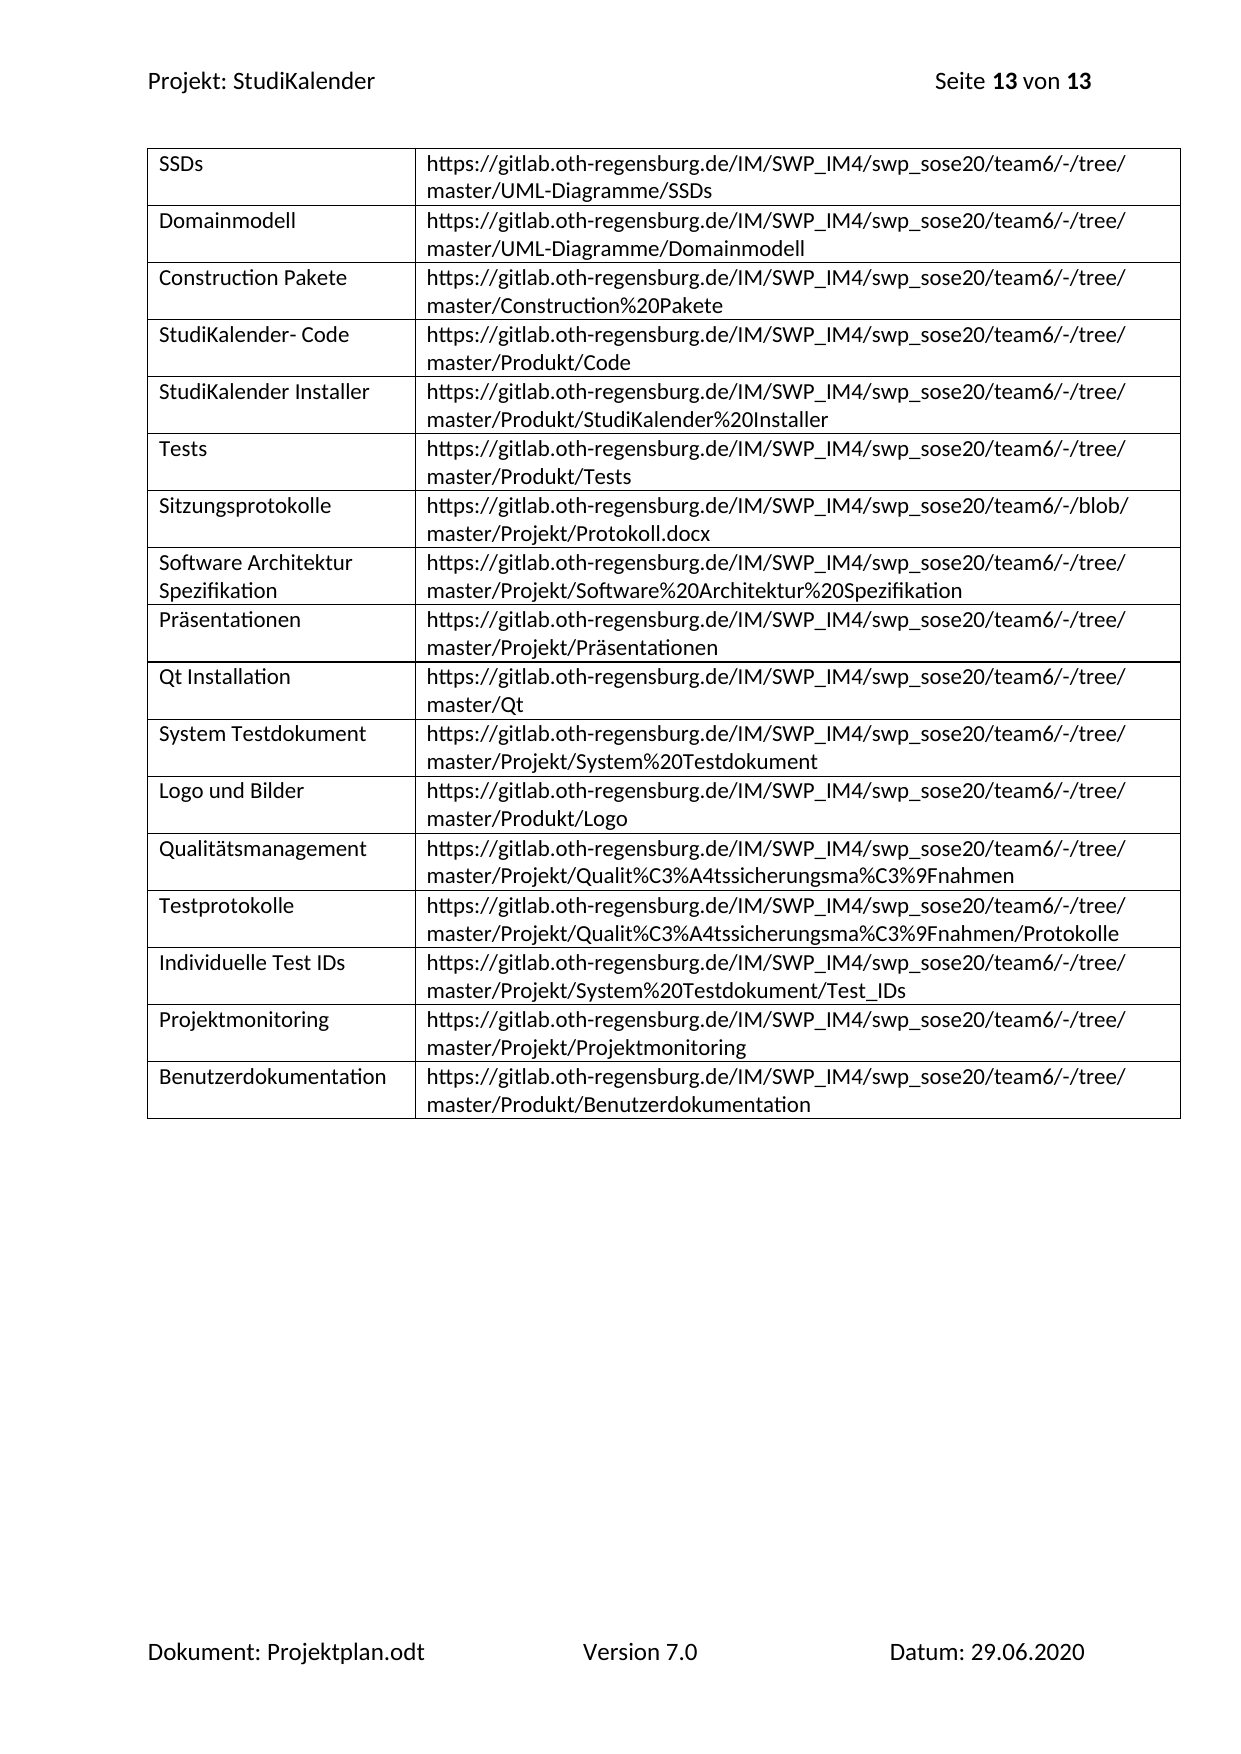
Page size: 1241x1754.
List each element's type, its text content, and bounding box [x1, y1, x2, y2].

table_cell Benutzerdokumentation [148, 1062, 415, 1118]
table_cell Individuelle Test IDs [148, 948, 415, 1004]
table_cell https://gitlab.oth-regensburg.de/IM/SWP_IM4/swp_sose20/team6/-/tree/master/Projekt/System%20Testdokument/Test_IDs [416, 948, 1180, 1004]
table_cell https://gitlab.oth-regensburg.de/IM/SWP_IM4/swp_sose20/team6/-/tree/master/Produkt/Logo [416, 777, 1180, 833]
table_cell Qualitätsmanagement [148, 834, 415, 890]
table_cell https://gitlab.oth-regensburg.de/IM/SWP_IM4/swp_sose20/team6/-/tree/master/Produkt/Benutzerdokumentation [416, 1062, 1180, 1118]
table_cell https://gitlab.oth-regensburg.de/IM/SWP_IM4/swp_sose20/team6/-/tree/master/Produkt/Code [416, 320, 1180, 376]
table_cell Domainmodell [148, 206, 415, 262]
table_cell SSDs [148, 149, 415, 205]
table_cell https://gitlab.oth-regensburg.de/IM/SWP_IM4/swp_sose20/team6/-/tree/master/Projekt/Projektmonitoring [416, 1005, 1180, 1061]
table_cell Logo und Bilder [148, 777, 415, 833]
table_cell Präsentationen [148, 605, 415, 661]
table_cell StudiKalender Installer [148, 377, 415, 433]
table_cell https://gitlab.oth-regensburg.de/IM/SWP_IM4/swp_sose20/team6/-/tree/master/UML-Diagramme/Domainmodell [416, 206, 1180, 262]
table_cell StudiKalender- Code [148, 320, 415, 376]
table_cell Tests [148, 434, 415, 490]
table_cell System Testdokument [148, 720, 415, 776]
table_cell https://gitlab.oth-regensburg.de/IM/SWP_IM4/swp_sose20/team6/-/tree/master/UML-Diagramme/SSDs [416, 149, 1180, 205]
table_cell https://gitlab.oth-regensburg.de/IM/SWP_IM4/swp_sose20/team6/-/tree/master/Projekt/Qualit%C3%A4tssicherungsma%C3%9Fnahmen/Protokolle [416, 891, 1180, 947]
table_cell Projektmonitoring [148, 1005, 415, 1061]
table_cell https://gitlab.oth-regensburg.de/IM/SWP_IM4/swp_sose20/team6/-/tree/master/Construction%20Pakete [416, 263, 1180, 319]
table_cell https://gitlab.oth-regensburg.de/IM/SWP_IM4/swp_sose20/team6/-/tree/master/Projekt/Präsentationen [416, 605, 1180, 661]
table_cell Software Architektur Spezifikation [148, 548, 415, 604]
table_cell Testprotokolle [148, 891, 415, 947]
table_cell https://gitlab.oth-regensburg.de/IM/SWP_IM4/swp_sose20/team6/-/blob/master/Projekt/Protokoll.docx [416, 491, 1180, 547]
table_cell https://gitlab.oth-regensburg.de/IM/SWP_IM4/swp_sose20/team6/-/tree/master/Produkt/Tests [416, 434, 1180, 490]
table_cell https://gitlab.oth-regensburg.de/IM/SWP_IM4/swp_sose20/team6/-/tree/master/Produkt/StudiKalender%20Installer [416, 377, 1180, 433]
table_cell https://gitlab.oth-regensburg.de/IM/SWP_IM4/swp_sose20/team6/-/tree/master/Projekt/Software%20Architektur%20Spezifikation [416, 548, 1180, 604]
table_cell Construction Pakete [148, 263, 415, 319]
table_cell Sitzungsprotokolle [148, 491, 415, 547]
table_cell https://gitlab.oth-regensburg.de/IM/SWP_IM4/swp_sose20/team6/-/tree/master/Projekt/Qualit%C3%A4tssicherungsma%C3%9Fnahmen [416, 834, 1180, 890]
table_cell Qt Installation [148, 663, 415, 718]
table_cell https://gitlab.oth-regensburg.de/IM/SWP_IM4/swp_sose20/team6/-/tree/master/Projekt/System%20Testdokument [416, 720, 1180, 776]
table_cell https://gitlab.oth-regensburg.de/IM/SWP_IM4/swp_sose20/team6/-/tree/master/Qt [416, 663, 1180, 718]
